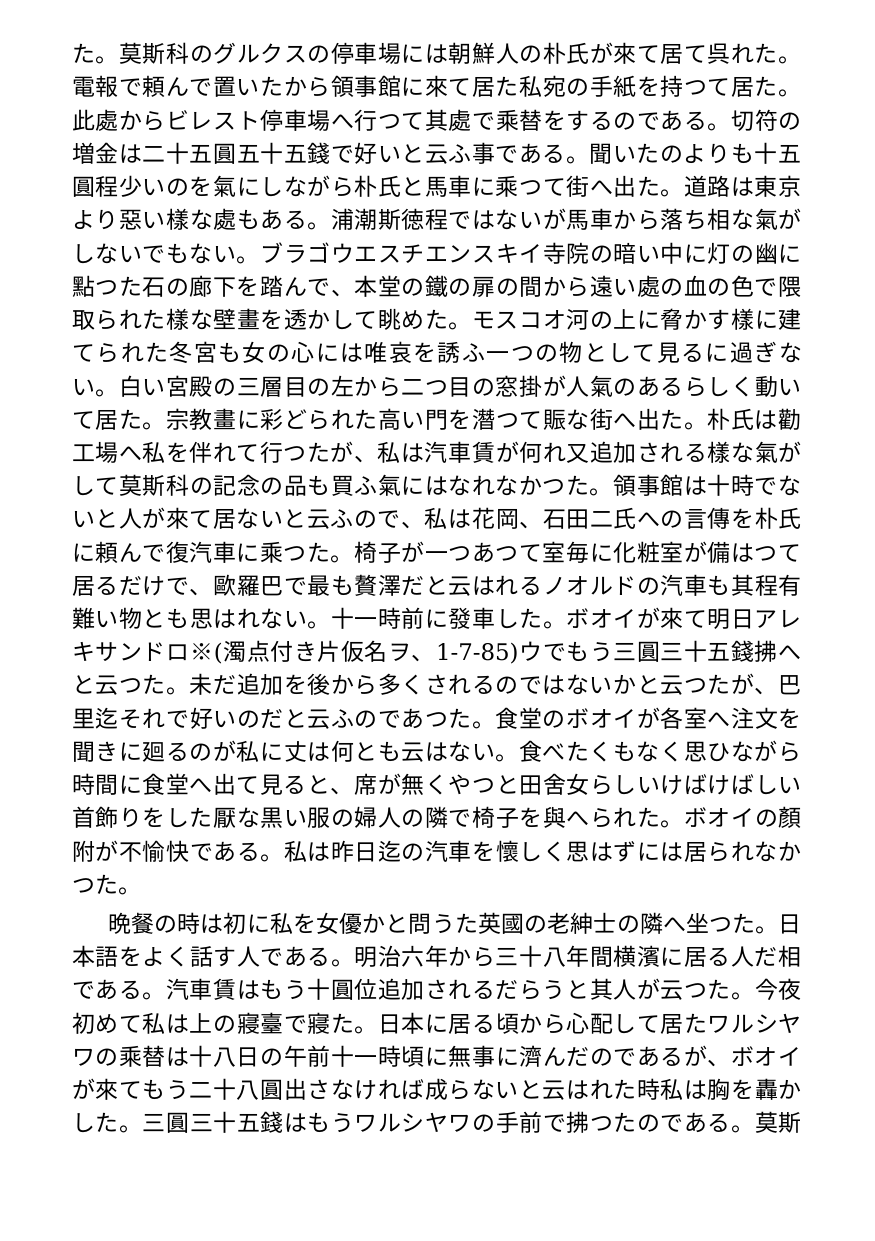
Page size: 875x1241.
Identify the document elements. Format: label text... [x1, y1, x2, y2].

text 晩餐の時は初に私を女優かと問うた英國の老紳士の隣へ坐つた。日本語をよく話す人である。明治六年から三十八年間横濱に居る人だ相である。汽車賃はもう十圓位追加されるだらうと其人が云つた。今夜初めて私は上の寢臺で寢た。日本に居る頃から心配して居たワルシヤワの乘替は十八日の午前十一時頃に無事に濟んだのであるが、ボオイが來てもう二十八圓出さなければ成らないと云はれた時私は胸を轟かした。三圓三十五錢はもうワルシヤワの手前で拂つたのである。莫斯 [72, 906, 802, 1138]
text た。莫斯科のグルクスの停車場には朝鮮人の朴氏が來て居て呉れた。電報で頼んで置いたから領事館に來て居た私宛の手紙を持つて居た。此處からビレスト停車場へ行つて其處で乘替をするのである。切符の増金は二十五圓五十五錢で好いと云ふ事である。聞いたのよりも十五圓程少いのを氣にしながら朴氏と馬車に乘つて街へ出た。道路は東京より惡い樣な處もある。浦潮斯徳程ではないが馬車から落ち相な氣がしないでもない。ブラゴウエスチエンスキイ寺院の暗い中に灯の幽に點つた石の廊下を踏んで、本堂の鐵の扉の間から遠い處の血の色で隈取られた樣な壁畫を透かして眺めた。モスコオ河の上に脅かす樣に建てられた冬宮も女の心には唯哀を誘ふ一つの物として見るに過ぎない。白い宮殿の三層目の左から二つ目の窓掛が人氣のあるらしく動いて居た。宗教畫に彩どられた高い門を潛つて賑な街へ出た。朴氏は勸工場へ私を伴れて行つたが、私は汽車賃が何れ又追加される樣な氣がして莫斯科の記念の品も買ふ氣にはなれなかつた。領事館は十時でないと人が來て居ないと云ふので、私は花岡、石田二氏への言傳を朴氏に頼んで復汽車に乘つた。椅子が一つあつて室毎に化粧室が備はつて居るだけで、歐羅巴で最も贅澤だと云はれるノオルドの汽車も其程有難い物とも思はれない。十一時前に發車した。ボオイが來て明日アレキサンドロ※(濁点付き片仮名ヲ、1-7-85)ウでもう三圓三十五錢拂へと云つた。未だ追加を後から多くされるのではないかと云つたが、巴里迄それで好いのだと云ふのであつた。食堂のボオイが各室へ注文を聞きに廻るのが私に丈は何とも云はない。食べたくもなく思ひながら時間に食堂へ出て見ると、席が無くやつと田舍女らしいけばけばしい首飾りをした厭な黒い服の婦人の隣で椅子を與へられた。ボオイの顏附が不愉快である。私は昨日迄の汽車を懷しく思はずには居られなかつた。 [72, 36, 802, 900]
